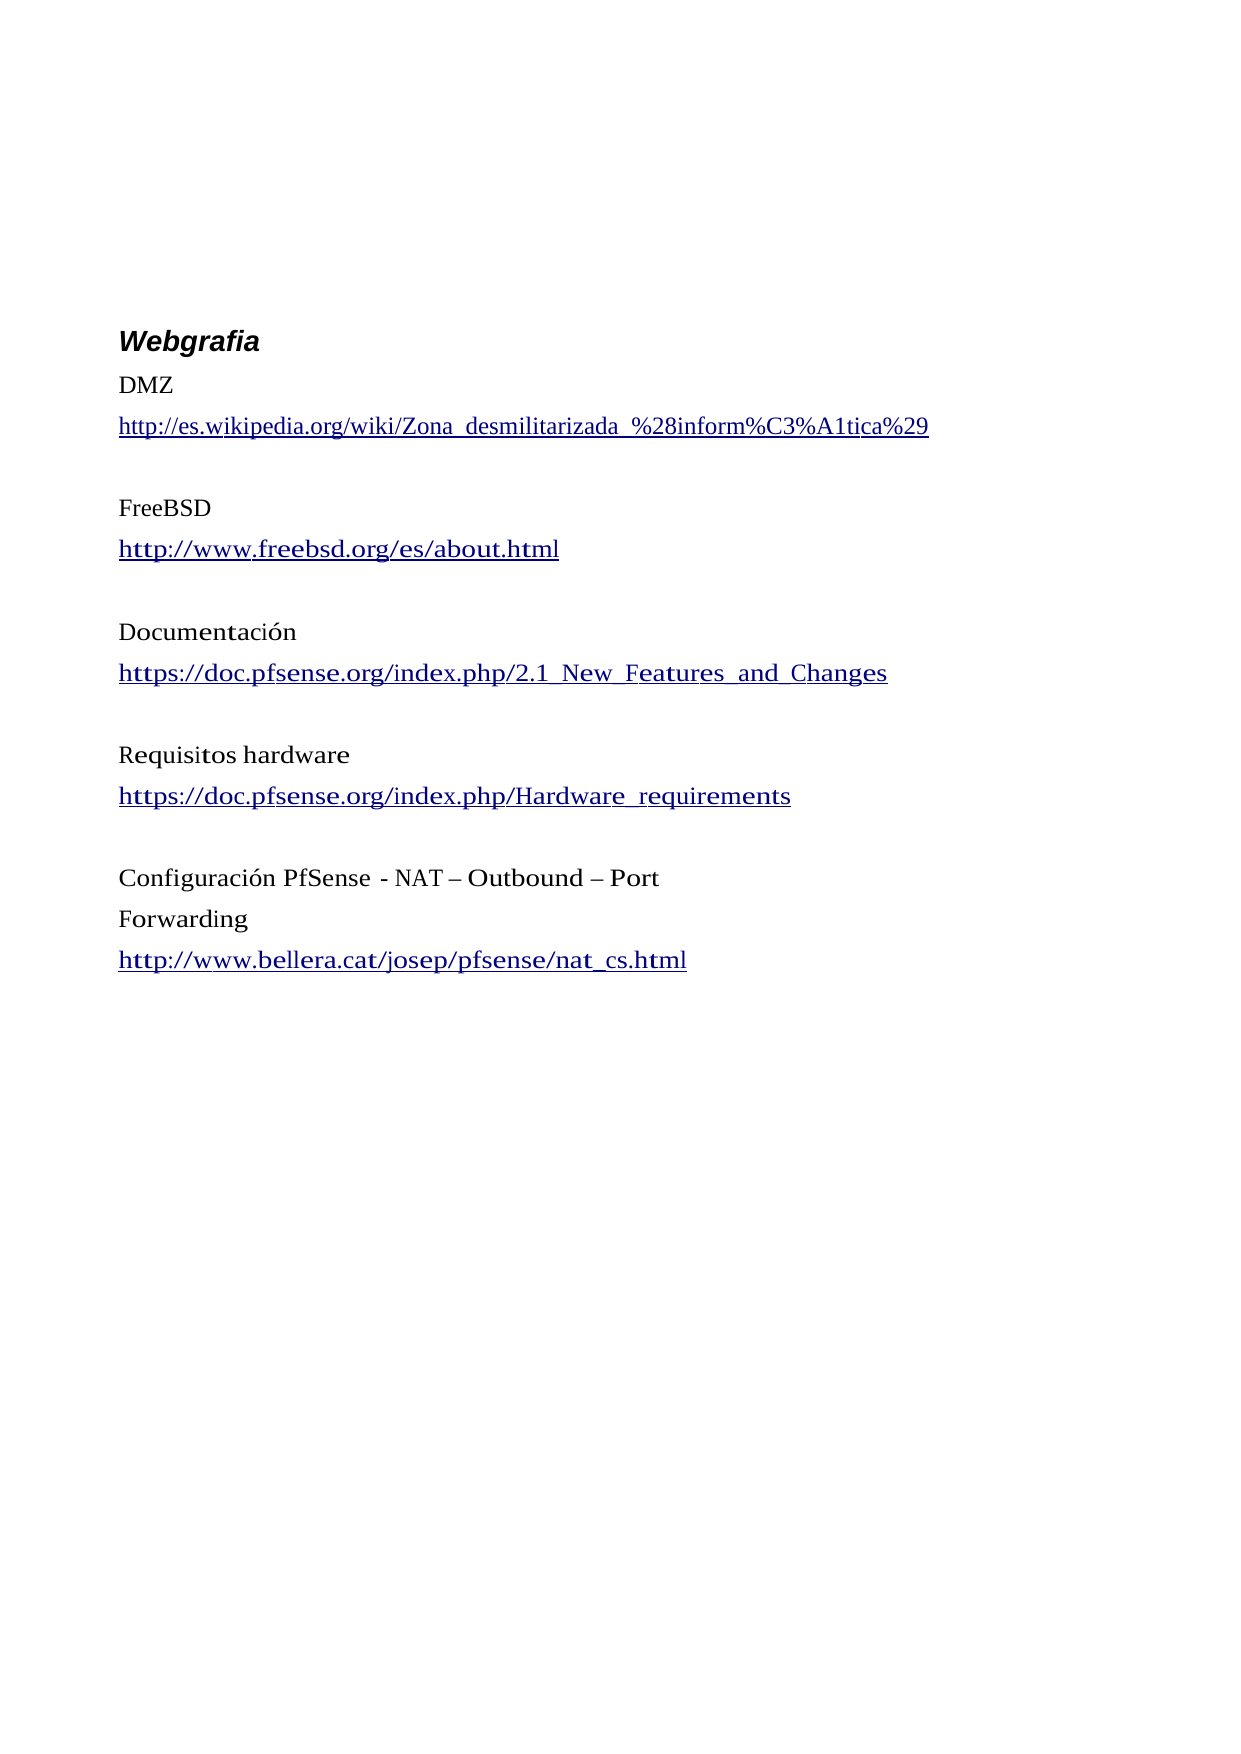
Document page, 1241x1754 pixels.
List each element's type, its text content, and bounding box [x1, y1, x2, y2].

text Requisitos hardware [118, 740, 1134, 769]
text Webgrafia [118, 324, 1134, 358]
text http://www.freebsd.org/es/about.html [118, 535, 1134, 562]
text Configuración PfSense - NAT – Outbound – Port Forwarding http://www.bellera.cat/josep/pfsense/nat_cs.html [118, 863, 794, 974]
text Documentación [118, 617, 1134, 646]
text DMZ [118, 371, 1134, 399]
text https://doc.pfsense.org/index.php/2.1_New_Features_and_Changes [118, 658, 1134, 685]
text FreeBSD [118, 493, 1134, 522]
text https://doc.pfsense.org/index.php/Hardware_requirements [118, 781, 1134, 808]
text http://es.wikipedia.org/wiki/Zona_desmilitarizada_%28inform%C3%A1tica%29 [118, 412, 1134, 439]
